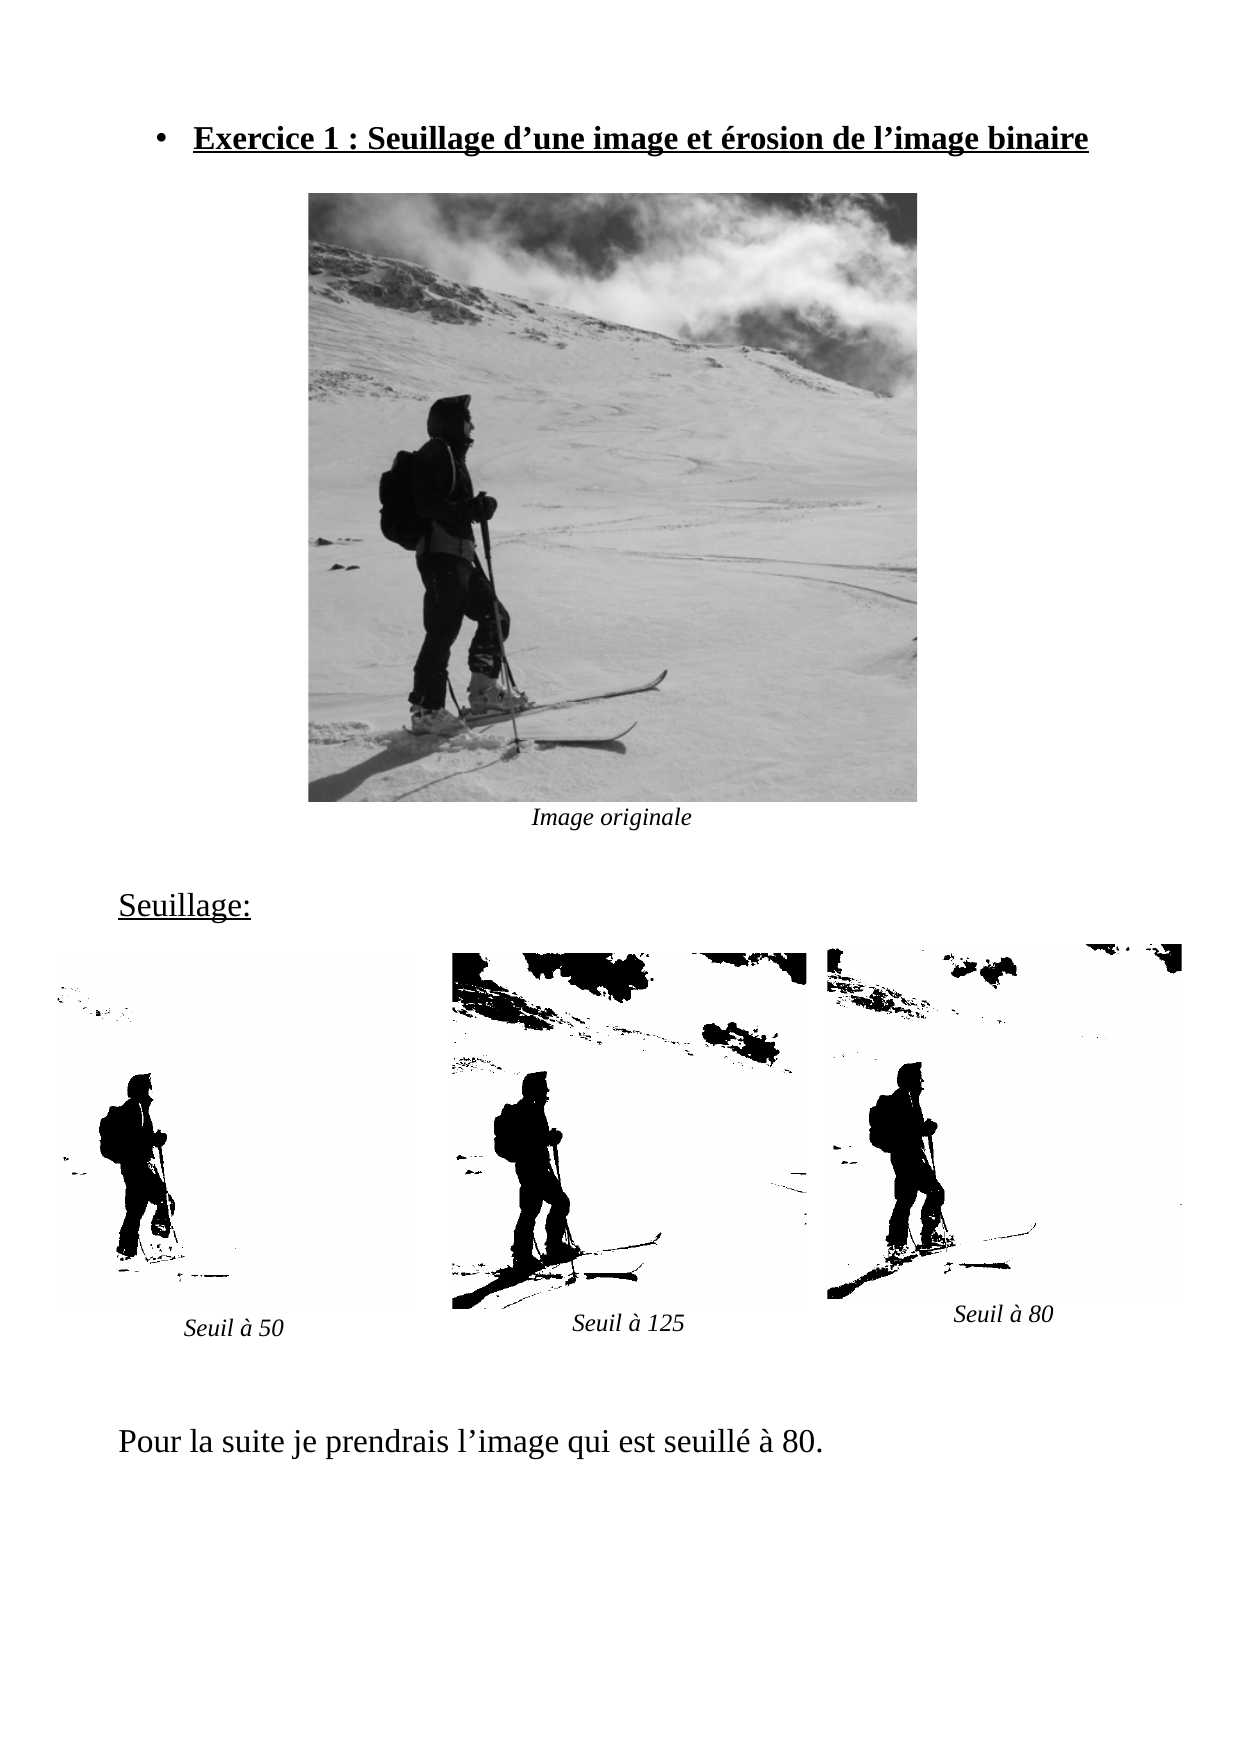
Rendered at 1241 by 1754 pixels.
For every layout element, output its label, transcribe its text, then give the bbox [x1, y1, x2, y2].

text Seuil à 50 [58, 1310, 412, 1342]
picture [827, 944, 1182, 1299]
text Pour la suite je prendrais l’image qui est seuillé à 80. [118, 1421, 1122, 1460]
text Seuil à 125 [452, 1309, 807, 1337]
list [308, 181, 917, 193]
list Image originale [308, 802, 917, 831]
text Seuillage: [118, 885, 1122, 923]
picture [452, 953, 807, 1309]
picture [308, 193, 918, 802]
picture [57, 955, 413, 1310]
text Seuil à 80 [827, 1299, 1182, 1327]
list Exercice 1 : Seuillage d’une image et érosion de l’image binaire [156, 118, 1122, 156]
